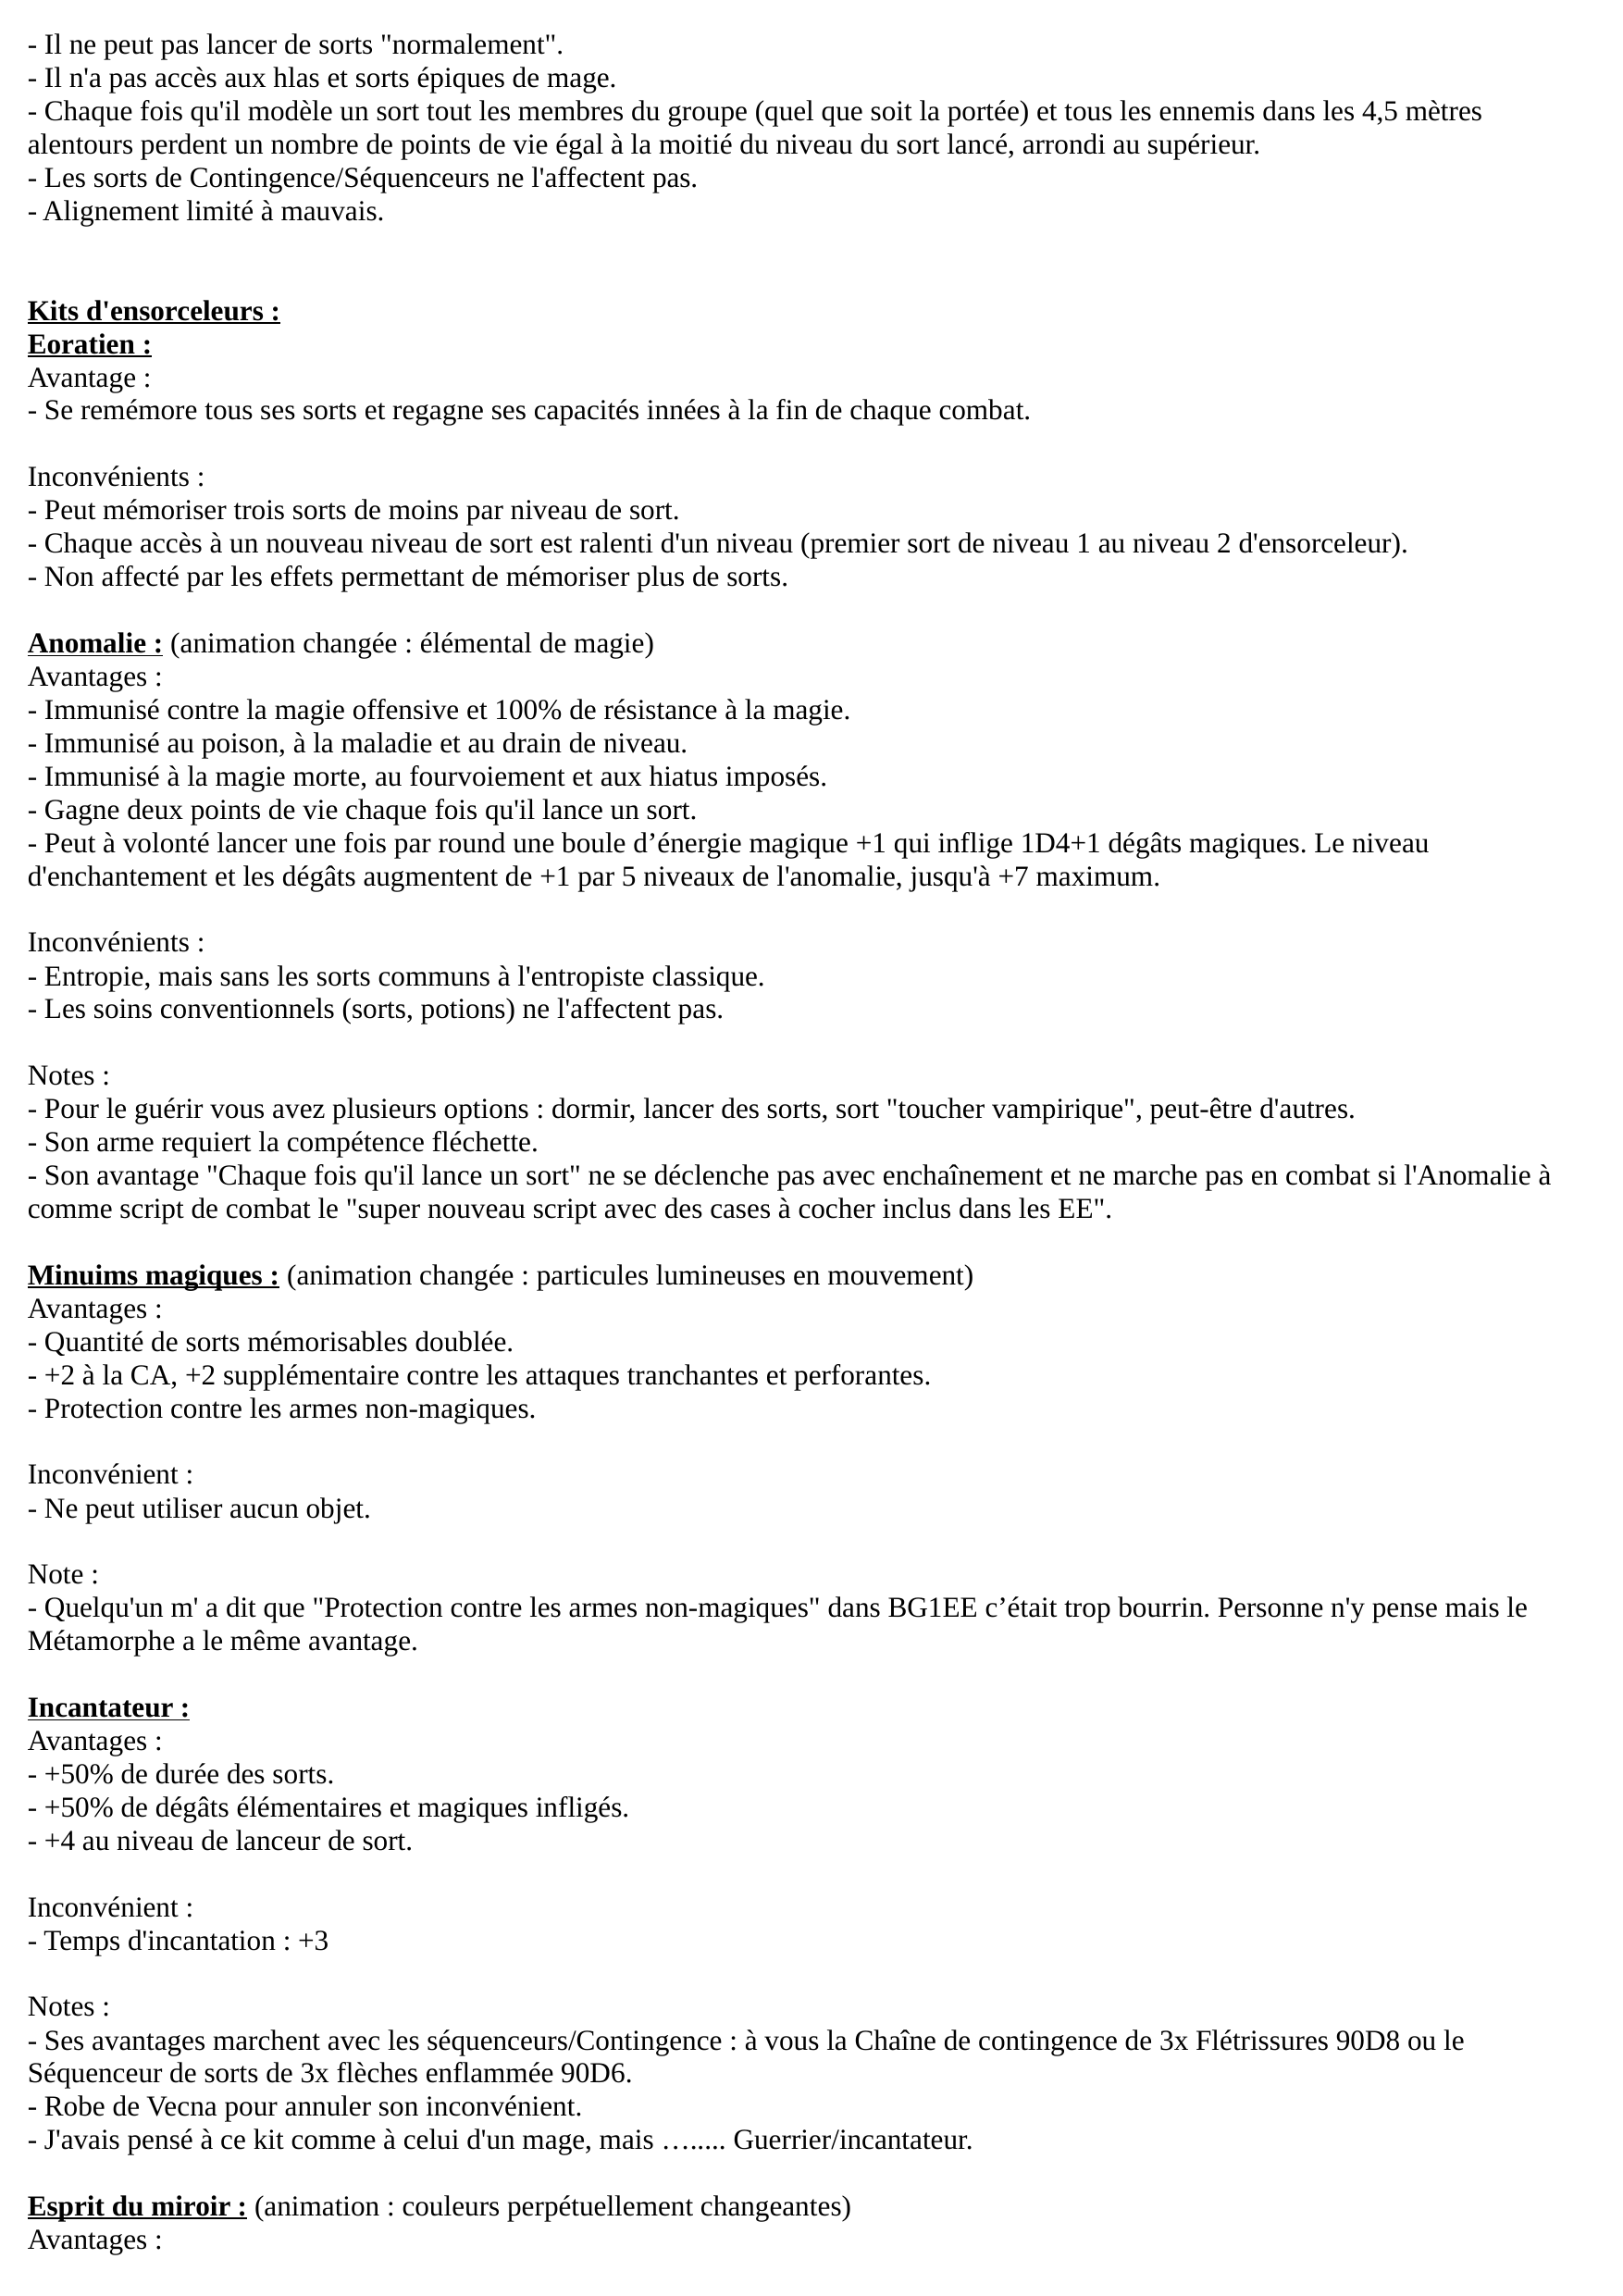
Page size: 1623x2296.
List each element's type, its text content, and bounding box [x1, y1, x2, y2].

text - Se remémore tous ses sorts et regagne ses capacités innées à la fin de chaque combat. [27, 393, 1595, 427]
text Inconvénient : [27, 1890, 1595, 1923]
text - Ne peut utiliser aucun objet. [27, 1491, 1595, 1524]
text - Son avantage "Chaque fois qu'il lance un sort" ne se déclenche pas avec enchaînement et ne marche pas en combat si l'Anomalie à comme script de combat le "super nouveau script avec des cases à cocher inclus dans les EE". [27, 1158, 1595, 1224]
text Inconvénient : [27, 1458, 1595, 1491]
text - Pour le guérir vous avez plusieurs options : dormir, lancer des sorts, sort "toucher vampirique", peut-être d'autres. [27, 1091, 1595, 1124]
text - Il n'a pas accès aux hlas et sorts épiques de mage. [27, 60, 1595, 93]
text Kits d'ensorceleurs : [27, 293, 1595, 327]
text - Temps d'incantation : +3 [27, 1923, 1595, 1956]
text Esprit du miroir : (animation : couleurs perpétuellement changeantes) [27, 2189, 1595, 2222]
text - Immunisé contre la magie offensive et 100% de résistance à la magie. [27, 692, 1595, 726]
text Avantages : [27, 659, 1595, 692]
text Notes : [27, 1058, 1595, 1091]
text Eoratien : [27, 327, 1595, 360]
text - Quantité de sorts mémorisables doublée. [27, 1324, 1595, 1358]
text - Les soins conventionnels (sorts, potions) ne l'affectent pas. [27, 992, 1595, 1025]
text Incantateur : [27, 1690, 1595, 1723]
text - Ses avantages marchent avec les séquenceurs/Contingence : à vous la Chaîne de contingence de 3x Flétrissures 90D8 ou le Séquenceur de sorts de 3x flèches enflammée 90D6. [27, 2023, 1595, 2090]
text - +2 à la CA, +2 supplémentaire contre les attaques tranchantes et perforantes. [27, 1358, 1595, 1391]
text - Alignement limité à mauvais. [27, 193, 1595, 227]
text Anomalie : (animation changée : élémental de magie) [27, 626, 1595, 659]
text - Il ne peut pas lancer de sorts "normalement". [27, 27, 1595, 60]
text - Son arme requiert la compétence fléchette. [27, 1124, 1595, 1158]
text - Robe de Vecna pour annuler son inconvénient. [27, 2090, 1595, 2122]
text - Immunisé au poison, à la maladie et au drain de niveau. [27, 726, 1595, 759]
text - +50% de dégâts élémentaires et magiques infligés. [27, 1790, 1595, 1823]
text - Peut à volonté lancer une fois par round une boule d’énergie magique +1 qui inflige 1D4+1 dégâts magiques. Le niveau d'enchantement et les dégâts augmentent de +1 par 5 niveaux de l'anomalie, jusqu'à +7 maximum. [27, 825, 1595, 892]
text Avantages : [27, 2222, 1595, 2255]
text - Entropie, mais sans les sorts communs à l'entropiste classique. [27, 959, 1595, 992]
text Notes : [27, 1990, 1595, 2023]
text Inconvénients : [27, 460, 1595, 493]
text - +50% de durée des sorts. [27, 1756, 1595, 1790]
text - Chaque accès à un nouveau niveau de sort est ralenti d'un niveau (premier sort de niveau 1 au niveau 2 d'ensorceleur). [27, 526, 1595, 559]
text Minuims magiques : (animation changée : particules lumineuses en mouvement) [27, 1258, 1595, 1291]
text - +4 au niveau de lanceur de sort. [27, 1823, 1595, 1856]
text Inconvénients : [27, 925, 1595, 959]
text Avantages : [27, 1723, 1595, 1756]
text - Chaque fois qu'il modèle un sort tout les membres du groupe (quel que soit la portée) et tous les ennemis dans les 4,5 mètres alentours perdent un nombre de points de vie égal à la moitié du niveau du sort lancé, arrondi au supérieur. [27, 93, 1595, 160]
text - Protection contre les armes non-magiques. [27, 1391, 1595, 1424]
text - Les sorts de Contingence/Séquenceurs ne l'affectent pas. [27, 160, 1595, 193]
text - Non affecté par les effets permettant de mémoriser plus de sorts. [27, 559, 1595, 592]
text - Quelqu'un m' a dit que "Protection contre les armes non-magiques" dans BG1EE c’était trop bourrin. Personne n'y pense mais le Métamorphe a le même avantage. [27, 1590, 1595, 1657]
text Avantage : [27, 360, 1595, 393]
text - Gagne deux points de vie chaque fois qu'il lance un sort. [27, 792, 1595, 825]
text - J'avais pensé à ce kit comme à celui d'un mage, mais …..... Guerrier/incantateur. [27, 2122, 1595, 2155]
text Note : [27, 1558, 1595, 1590]
text - Peut mémoriser trois sorts de moins par niveau de sort. [27, 493, 1595, 526]
text - Immunisé à la magie morte, au fourvoiement et aux hiatus imposés. [27, 759, 1595, 792]
text Avantages : [27, 1291, 1595, 1324]
